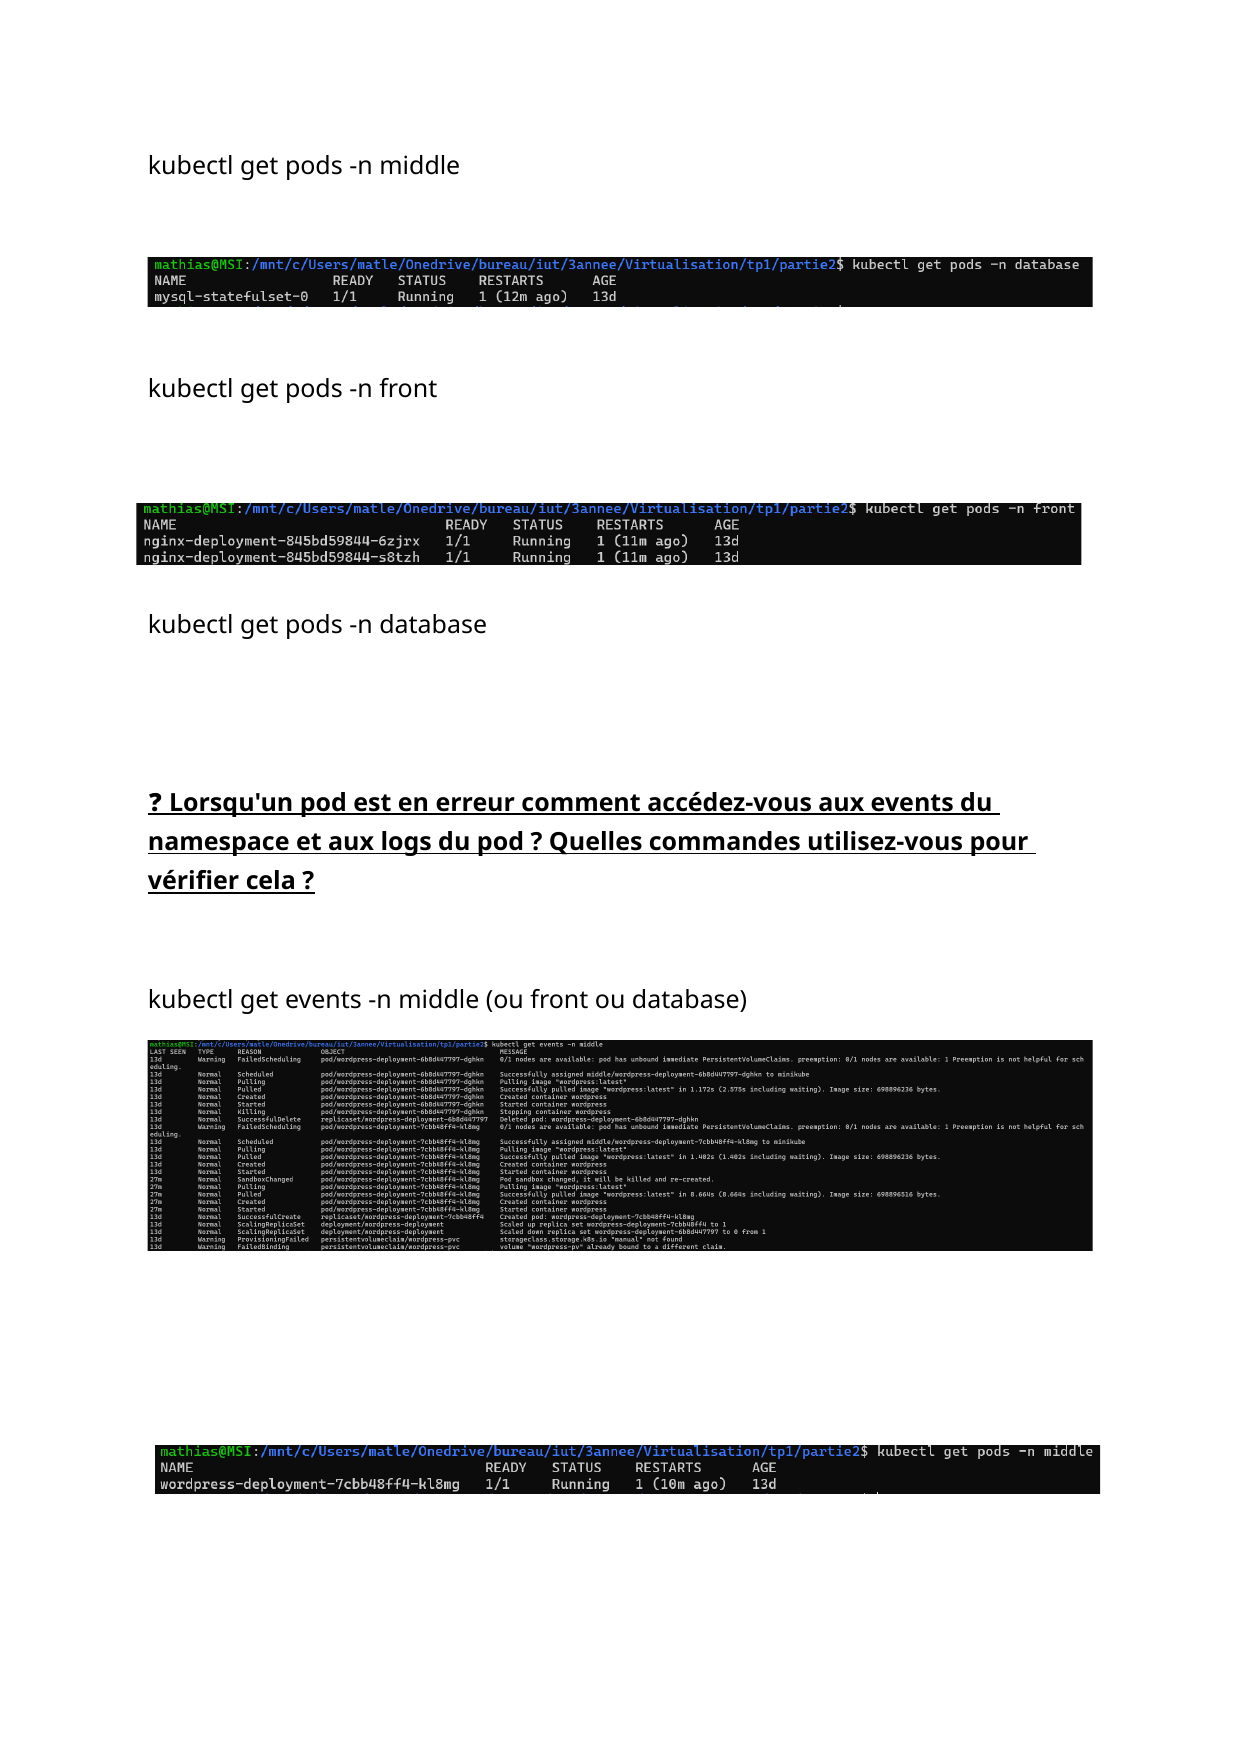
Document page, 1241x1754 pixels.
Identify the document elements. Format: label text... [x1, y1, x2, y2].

text kubectl get events -n middle (ou front ou database) [148, 981, 1093, 1015]
text kubectl get pods -n front [148, 371, 1093, 404]
text kubectl get pods -n middle [148, 148, 1093, 182]
text ❓ Lorsqu'un pod est en erreur comment accédez-vous aux events du namespace et aux logs du pod ? Quelles commandes utilisez-vous pour vérifier cela ? [148, 785, 1093, 897]
text kubectl get pods -n database [148, 607, 1093, 641]
